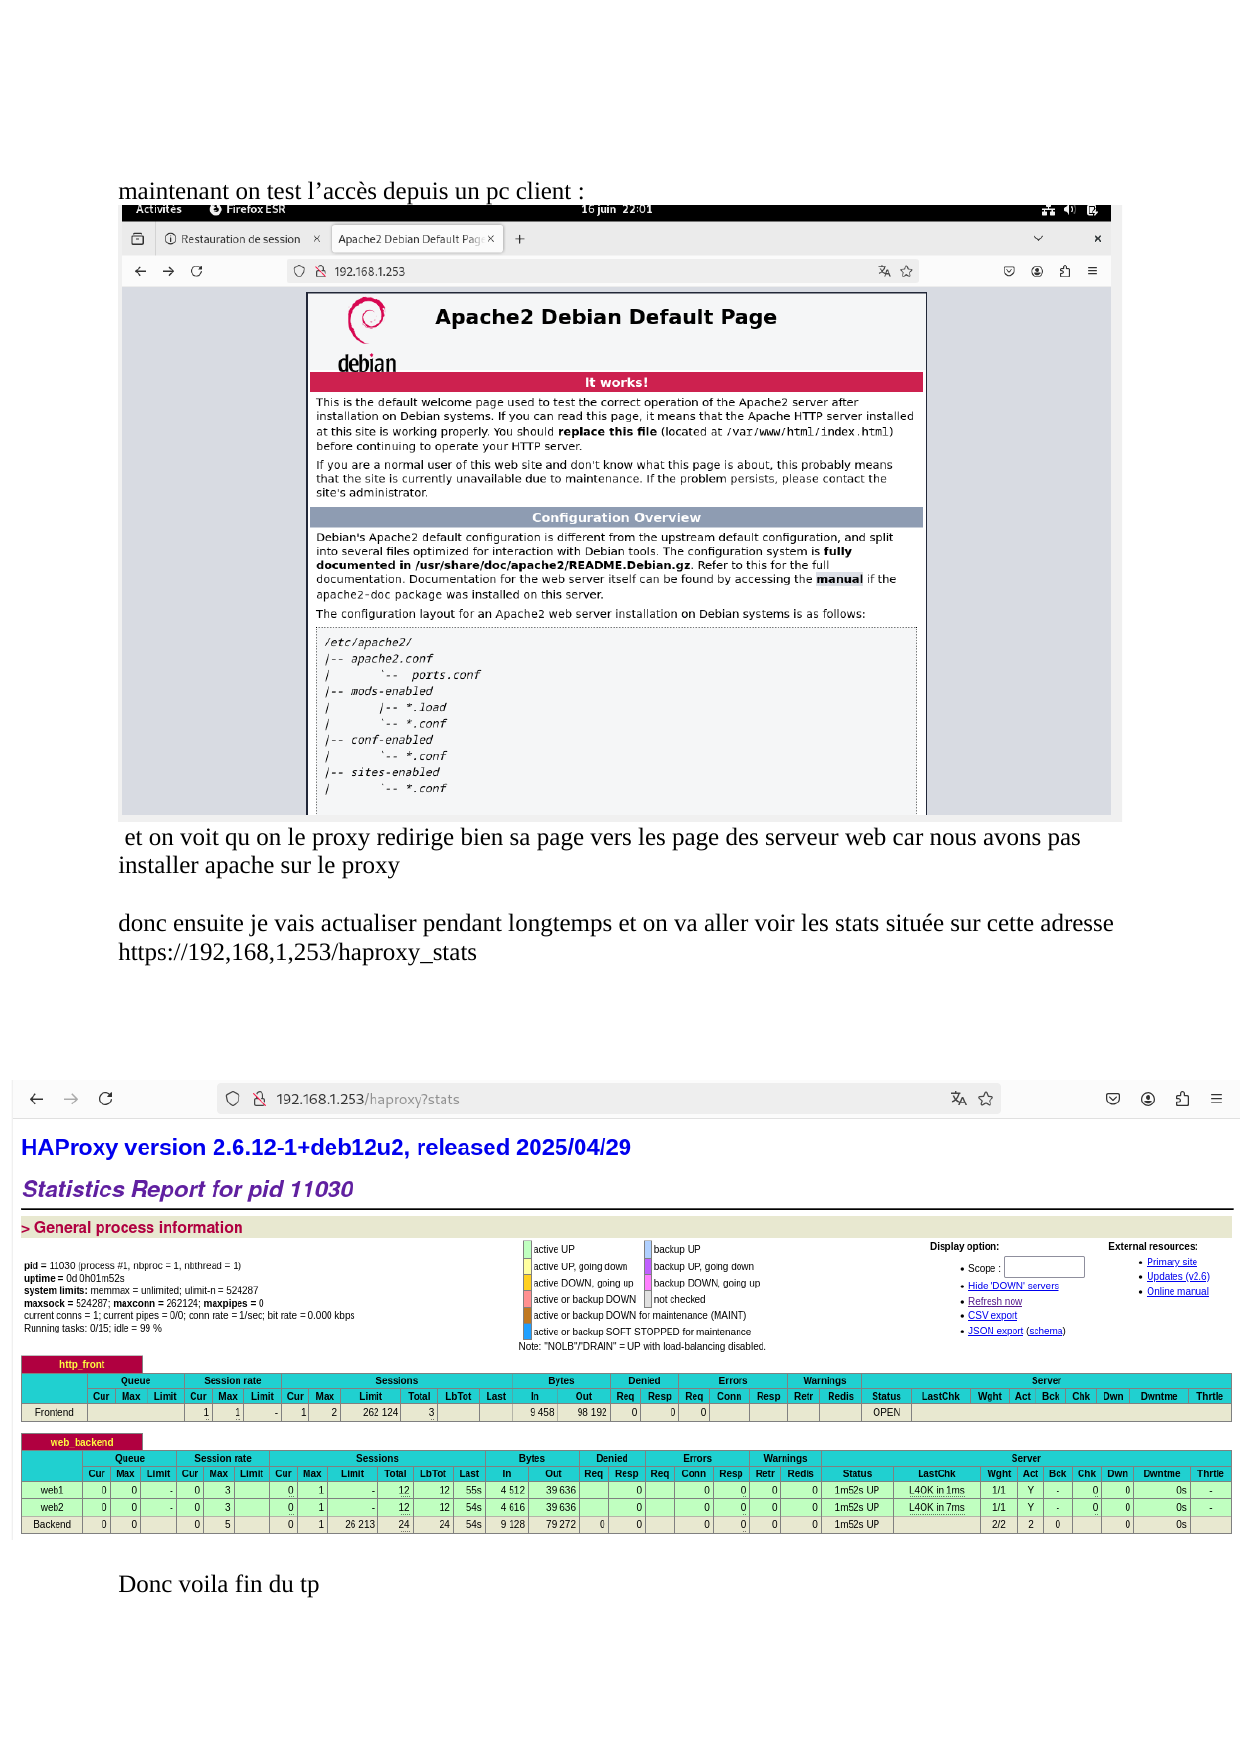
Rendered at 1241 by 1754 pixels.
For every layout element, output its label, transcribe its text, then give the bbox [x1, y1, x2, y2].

picture [118, 205, 1123, 822]
text donc ensuite je vais actualiser pendant longtemps et on va aller voir les stats située sur cette adresse [118, 908, 1122, 937]
text maintenant on test l’accès depuis un pc client : [118, 176, 1122, 205]
text Donc voila fin du tp [118, 1569, 1122, 1597]
picture [11, 1080, 1240, 1540]
text et on voit qu on le proxy redirige bien sa page vers les page des serveur web car nous avons pas installer apache sur le proxy [118, 822, 1122, 879]
text https://192,168,1,253/haproxy_stats [118, 937, 1122, 965]
